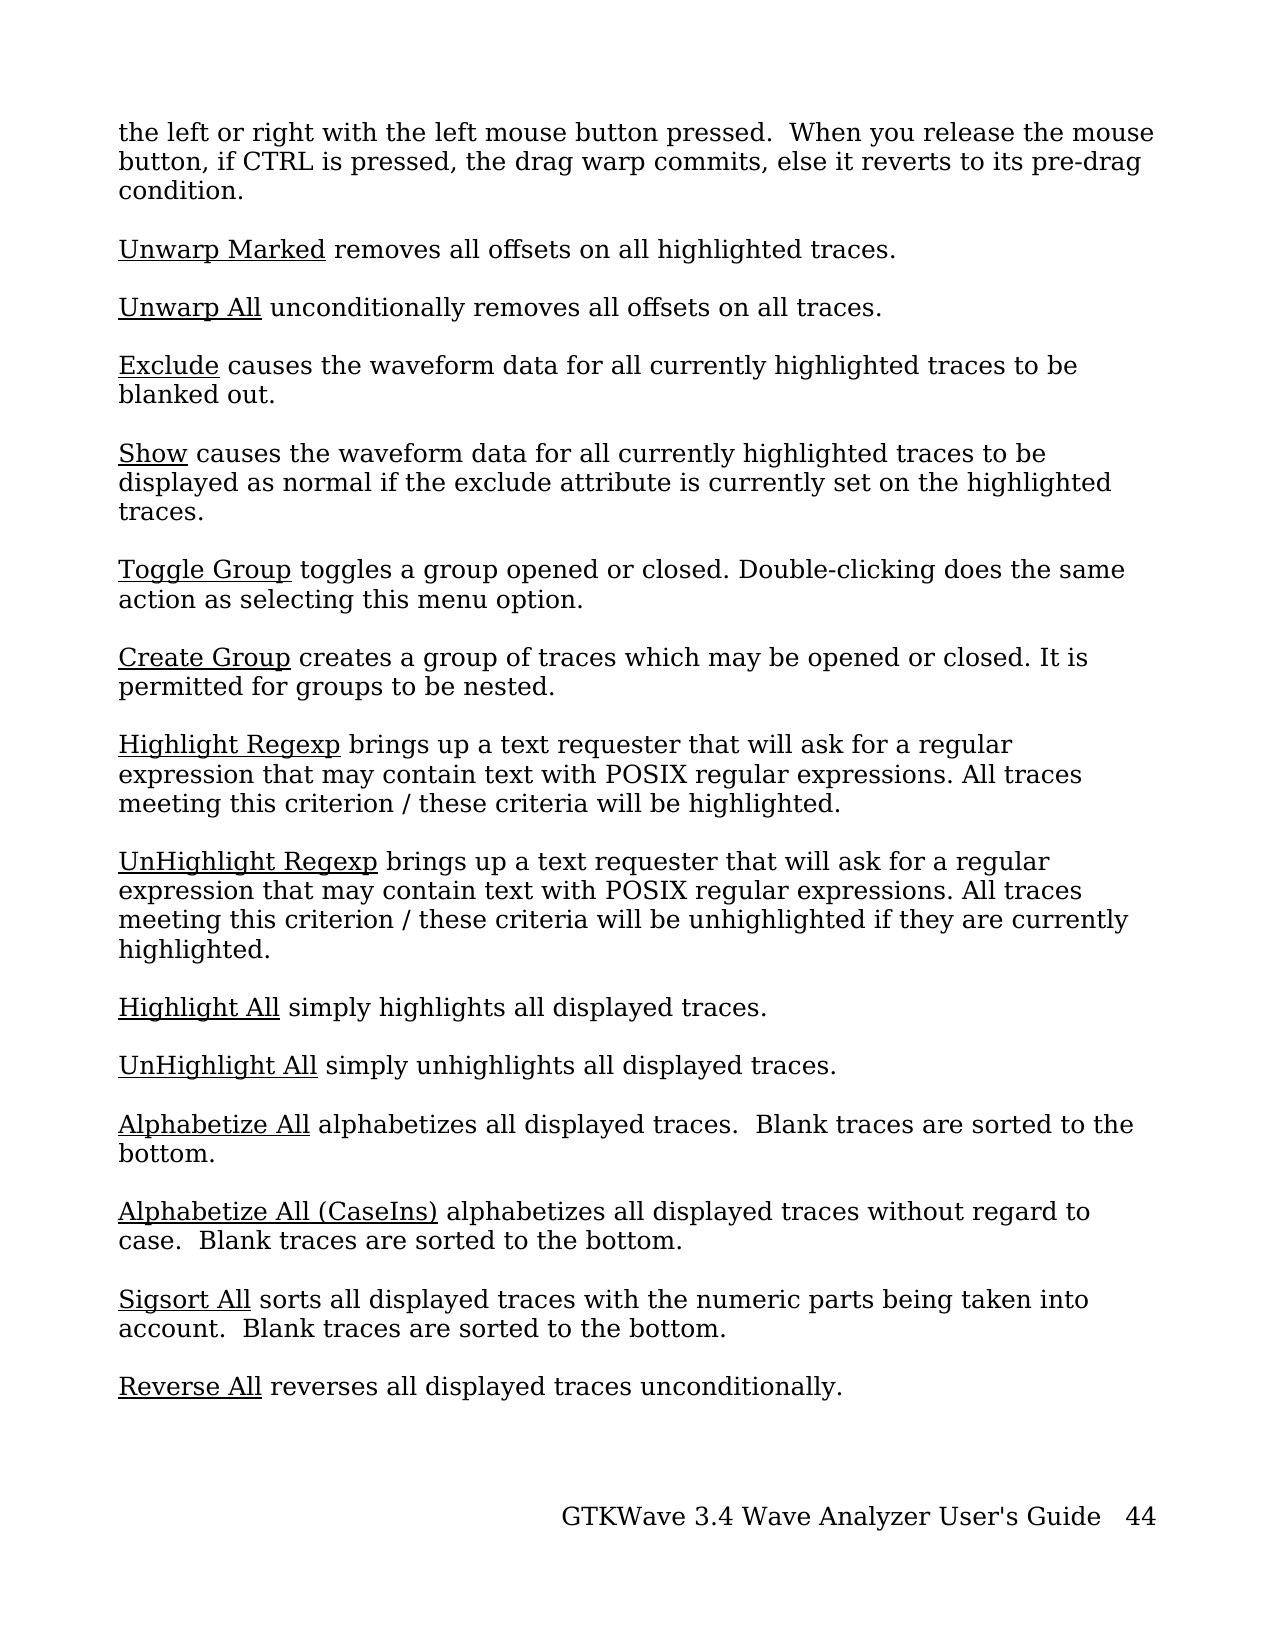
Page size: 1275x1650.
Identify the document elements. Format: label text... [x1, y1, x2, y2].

text Toggle Group toggles a group opened or closed. Double-clicking does the same action as selecting this menu option. [118, 556, 1157, 614]
text Show causes the waveform data for all currently highlighted traces to be displayed as normal if the exclude attribute is currently set on the highlighted traces. [118, 439, 1157, 526]
text Unwarp Marked removes all offsets on all highlighted traces. [118, 235, 1157, 264]
text Unwarp All unconditionally removes all offsets on all traces. [118, 293, 1157, 322]
text UnHighlight Regexp brings up a text requester that will ask for a regular expression that may contain text with POSIX regular expressions. All traces meeting this criterion / these criteria will be unhighlighted if they are currently highlighted. [118, 847, 1157, 964]
text Alphabetize All (CaseIns) alphabetizes all displayed traces without regard to case. Blank traces are sorted to the bottom. [118, 1197, 1157, 1256]
text Reverse All reverses all displayed traces unconditionally. [118, 1372, 1157, 1401]
text Exclude causes the waveform data for all currently highlighted traces to be blanked out. [118, 351, 1157, 410]
text Highlight All simply highlights all displayed traces. [118, 993, 1157, 1022]
text Sigsort All sorts all displayed traces with the numeric parts being taken into account. Blank traces are sorted to the bottom. [118, 1285, 1157, 1343]
text UnHighlight All simply unhighlights all displayed traces. [118, 1051, 1157, 1081]
text Create Group creates a group of traces which may be opened or closed. It is permitted for groups to be nested. [118, 643, 1157, 701]
text Highlight Regexp brings up a text requester that will ask for a regular expression that may contain text with POSIX regular expressions. All traces meeting this criterion / these criteria will be highlighted. [118, 731, 1157, 818]
text Alphabetize All alphabetizes all displayed traces. Blank traces are sorted to the bottom. [118, 1110, 1157, 1168]
text the left or right with the left mouse button pressed. When you release the mouse button, if CTRL is pressed, the drag warp commits, else it reverts to its pre-drag condition. [118, 118, 1157, 206]
